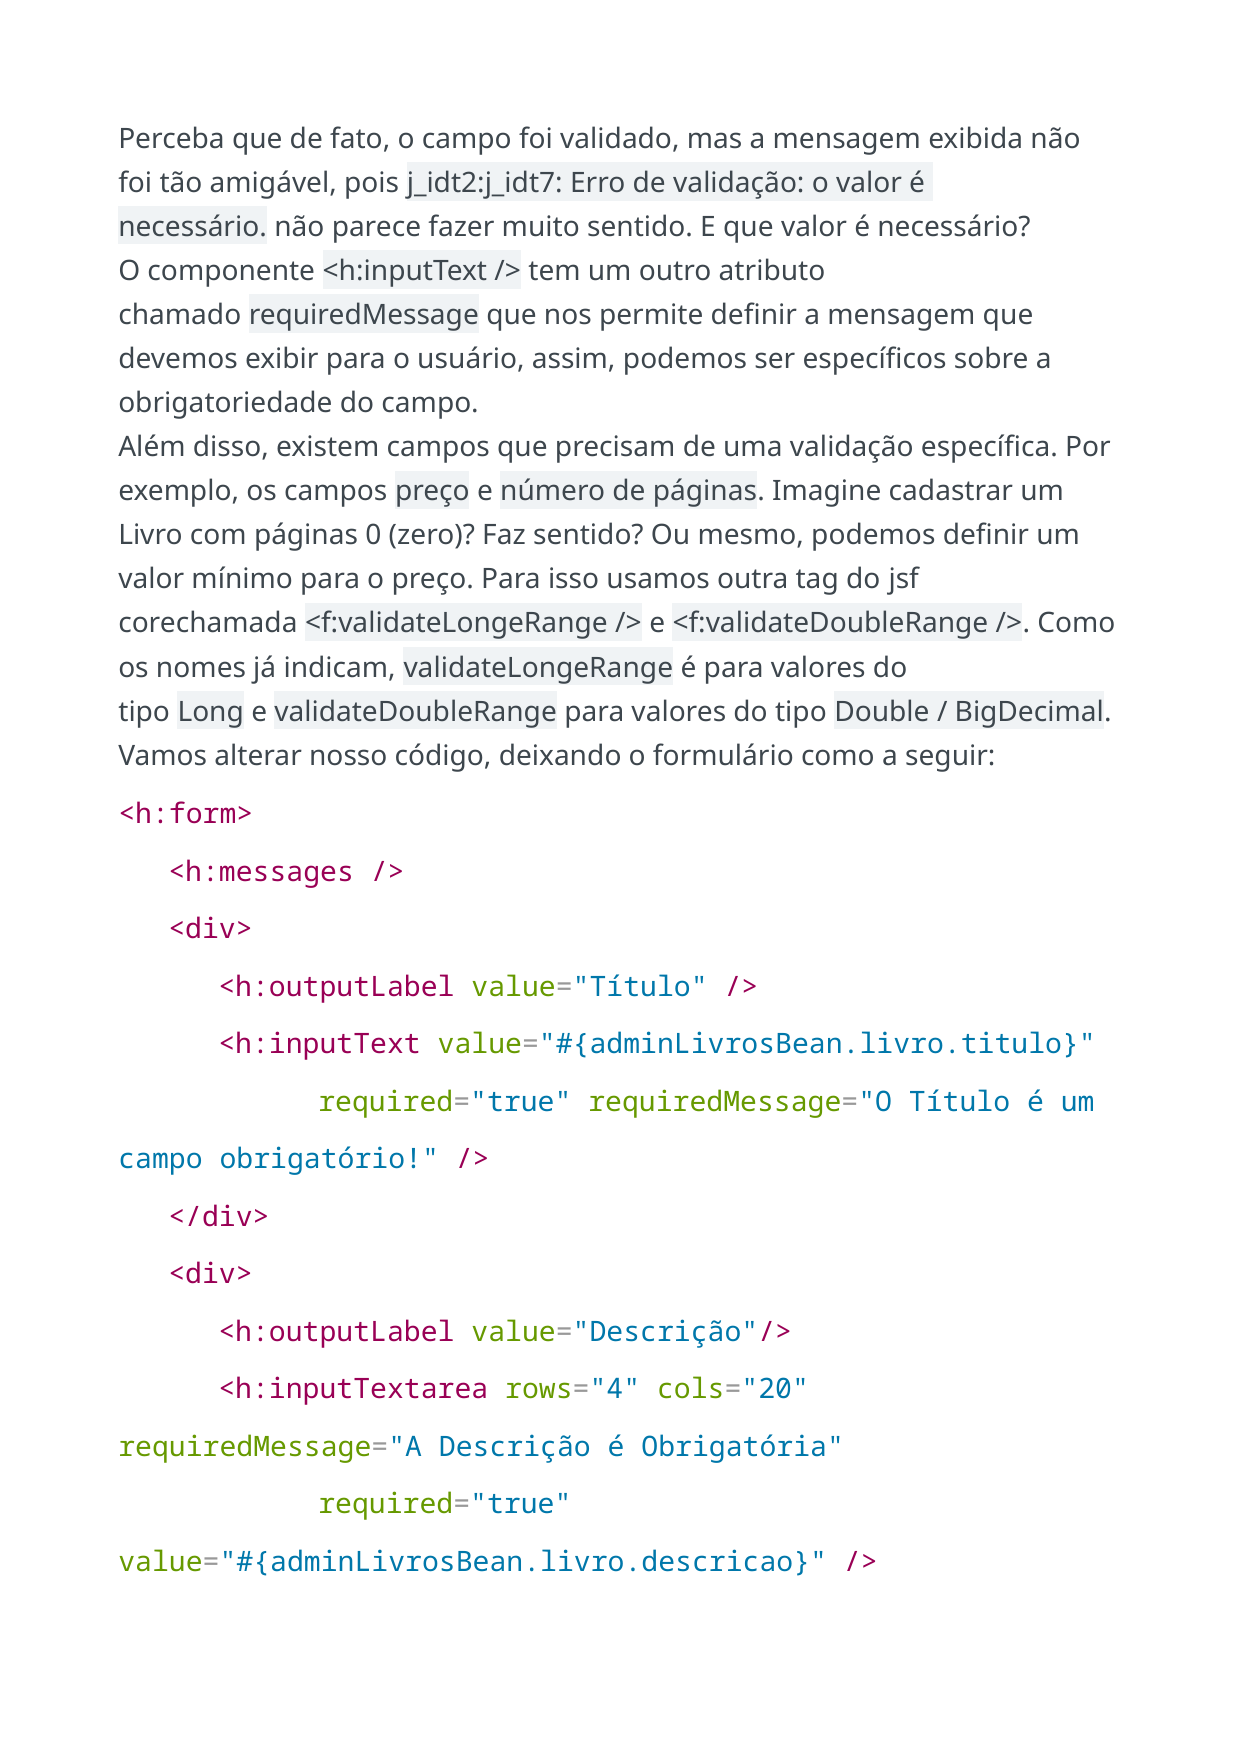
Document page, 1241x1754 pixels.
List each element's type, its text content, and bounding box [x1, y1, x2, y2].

text Vamos alterar nosso código, deixando o formulário como a seguir: [118, 735, 1122, 773]
text O componente <h:inputText /> tem um outro atributo chamado requiredMessage que nos permite definir a mensagem que devemos exibir para o usuário, assim, podemos ser específicos sobre a obrigatoriedade do campo. [118, 250, 1122, 421]
text required="true" value="#{adminLivrosBean.livro.descricao}" /> [118, 1484, 1122, 1579]
text <h:form> [118, 794, 1122, 832]
text <h:inputTextarea rows="4" cols="20" requiredMessage="A Descrição é Obrigatória" [118, 1369, 1122, 1464]
text Perceba que de fato, o campo foi validado, mas a mensagem exibida não foi tão amigável, pois j_idt2:j_idt7: Erro de validação: o valor é necessário. não parece fazer muito sentido. E que valor é necessário? [118, 118, 1122, 244]
text <div> [118, 1254, 1122, 1292]
text <div> [118, 909, 1122, 947]
text <h:outputLabel value="Título" /> [118, 966, 1122, 1004]
text Além disso, existem campos que precisam de uma validação específica. Por exemplo, os campos preço e número de páginas. Imagine cadastrar um Livro com páginas 0 (zero)? Faz sentido? Ou mesmo, podemos definir um valor mínimo para o preço. Para isso usamos outra tag do jsf corechamada <f:validateLongeRange /> e <f:validateDoubleRange />. Como os nomes já indicam, validateLongeRange é para valores do tipo Long e validateDoubleRange para valores do tipo Double / BigDecimal. [118, 427, 1122, 729]
text <h:inputText value="#{adminLivrosBean.livro.titulo}" [118, 1024, 1122, 1062]
text required="true" requiredMessage="O Título é um campo obrigatório!" /> [118, 1081, 1122, 1177]
text <h:outputLabel value="Descrição"/> [118, 1311, 1122, 1349]
text </div> [118, 1196, 1122, 1234]
text <h:messages /> [118, 851, 1122, 889]
